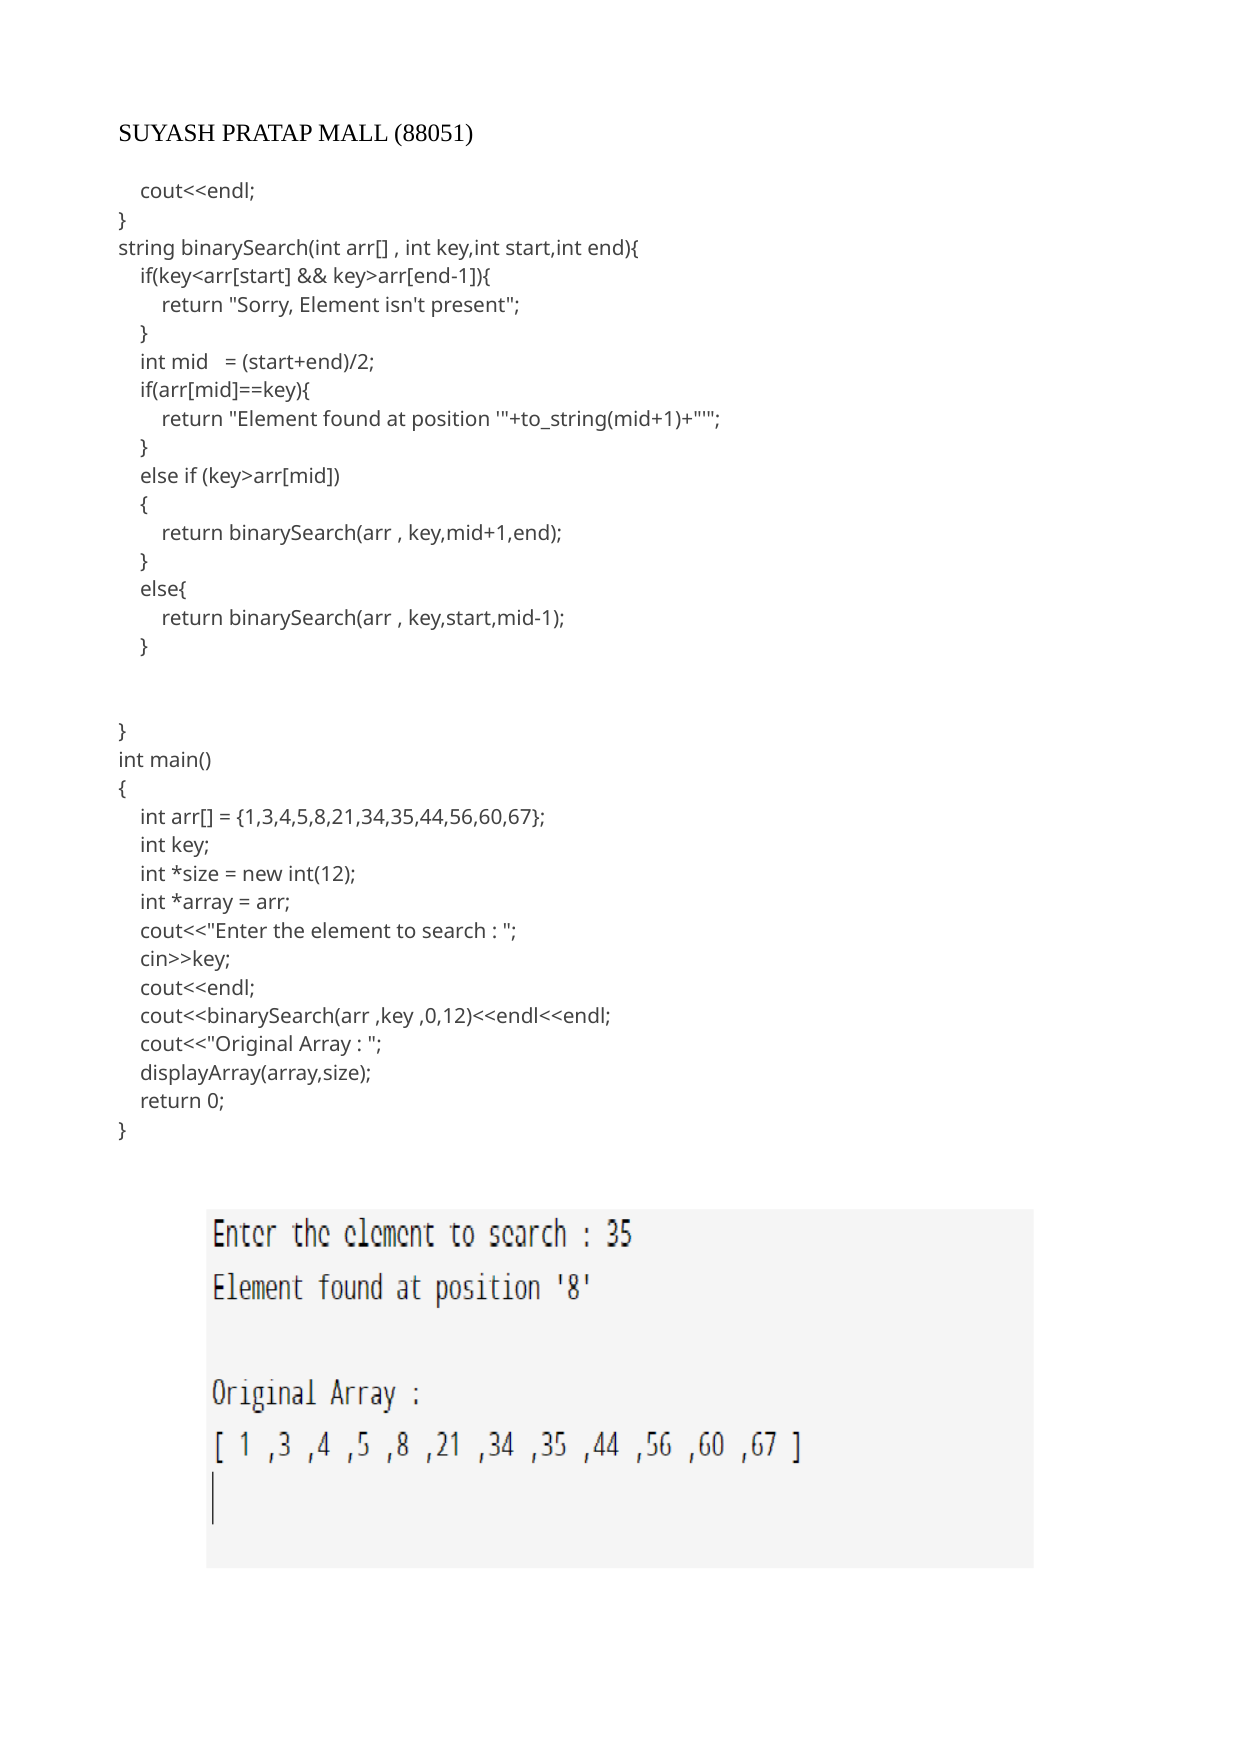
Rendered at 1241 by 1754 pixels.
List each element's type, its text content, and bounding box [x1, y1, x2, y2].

text int main() [118, 745, 1122, 773]
text int arr[] = {1,3,4,5,8,21,34,35,44,56,60,67}; [118, 802, 1122, 830]
text { [118, 489, 1122, 518]
text cout<<endl; [118, 973, 1122, 1001]
text cout<<endl; [118, 176, 1122, 205]
text cin>>key; [118, 944, 1122, 973]
text } [118, 432, 1122, 461]
picture [206, 1143, 1034, 1627]
text string binarySearch(int arr[] , int key,int start,int end){ [118, 233, 1122, 262]
text } [118, 318, 1122, 347]
text displayArray(array,size); [118, 1058, 1122, 1086]
text else{ [118, 574, 1122, 603]
text int key; [118, 830, 1122, 859]
text cout<<binarySearch(arr ,key ,0,12)<<endl<<endl; [118, 1001, 1122, 1029]
text } [118, 1115, 1122, 1143]
text } [118, 631, 1122, 660]
text } [118, 205, 1122, 233]
text int *size = new int(12); [118, 859, 1122, 887]
text else if (key>arr[mid]) [118, 461, 1122, 489]
text return binarySearch(arr , key,mid+1,end); [118, 518, 1122, 546]
text return binarySearch(arr , key,start,mid-1); [118, 603, 1122, 631]
text if(key<arr[start] && key>arr[end-1]){ [118, 262, 1122, 290]
text cout<<"Original Array : "; [118, 1029, 1122, 1058]
text int mid = (start+end)/2; [118, 347, 1122, 375]
text return 0; [118, 1086, 1122, 1115]
text } [118, 717, 1122, 745]
text int *array = arr; [118, 887, 1122, 916]
text { [118, 773, 1122, 802]
text return "Sorry, Element isn't present"; [118, 290, 1122, 318]
text cout<<"Enter the element to search : "; [118, 916, 1122, 944]
text return "Element found at position '"+to_string(mid+1)+"'"; [118, 404, 1122, 432]
text if(arr[mid]==key){ [118, 375, 1122, 404]
text } [118, 546, 1122, 574]
